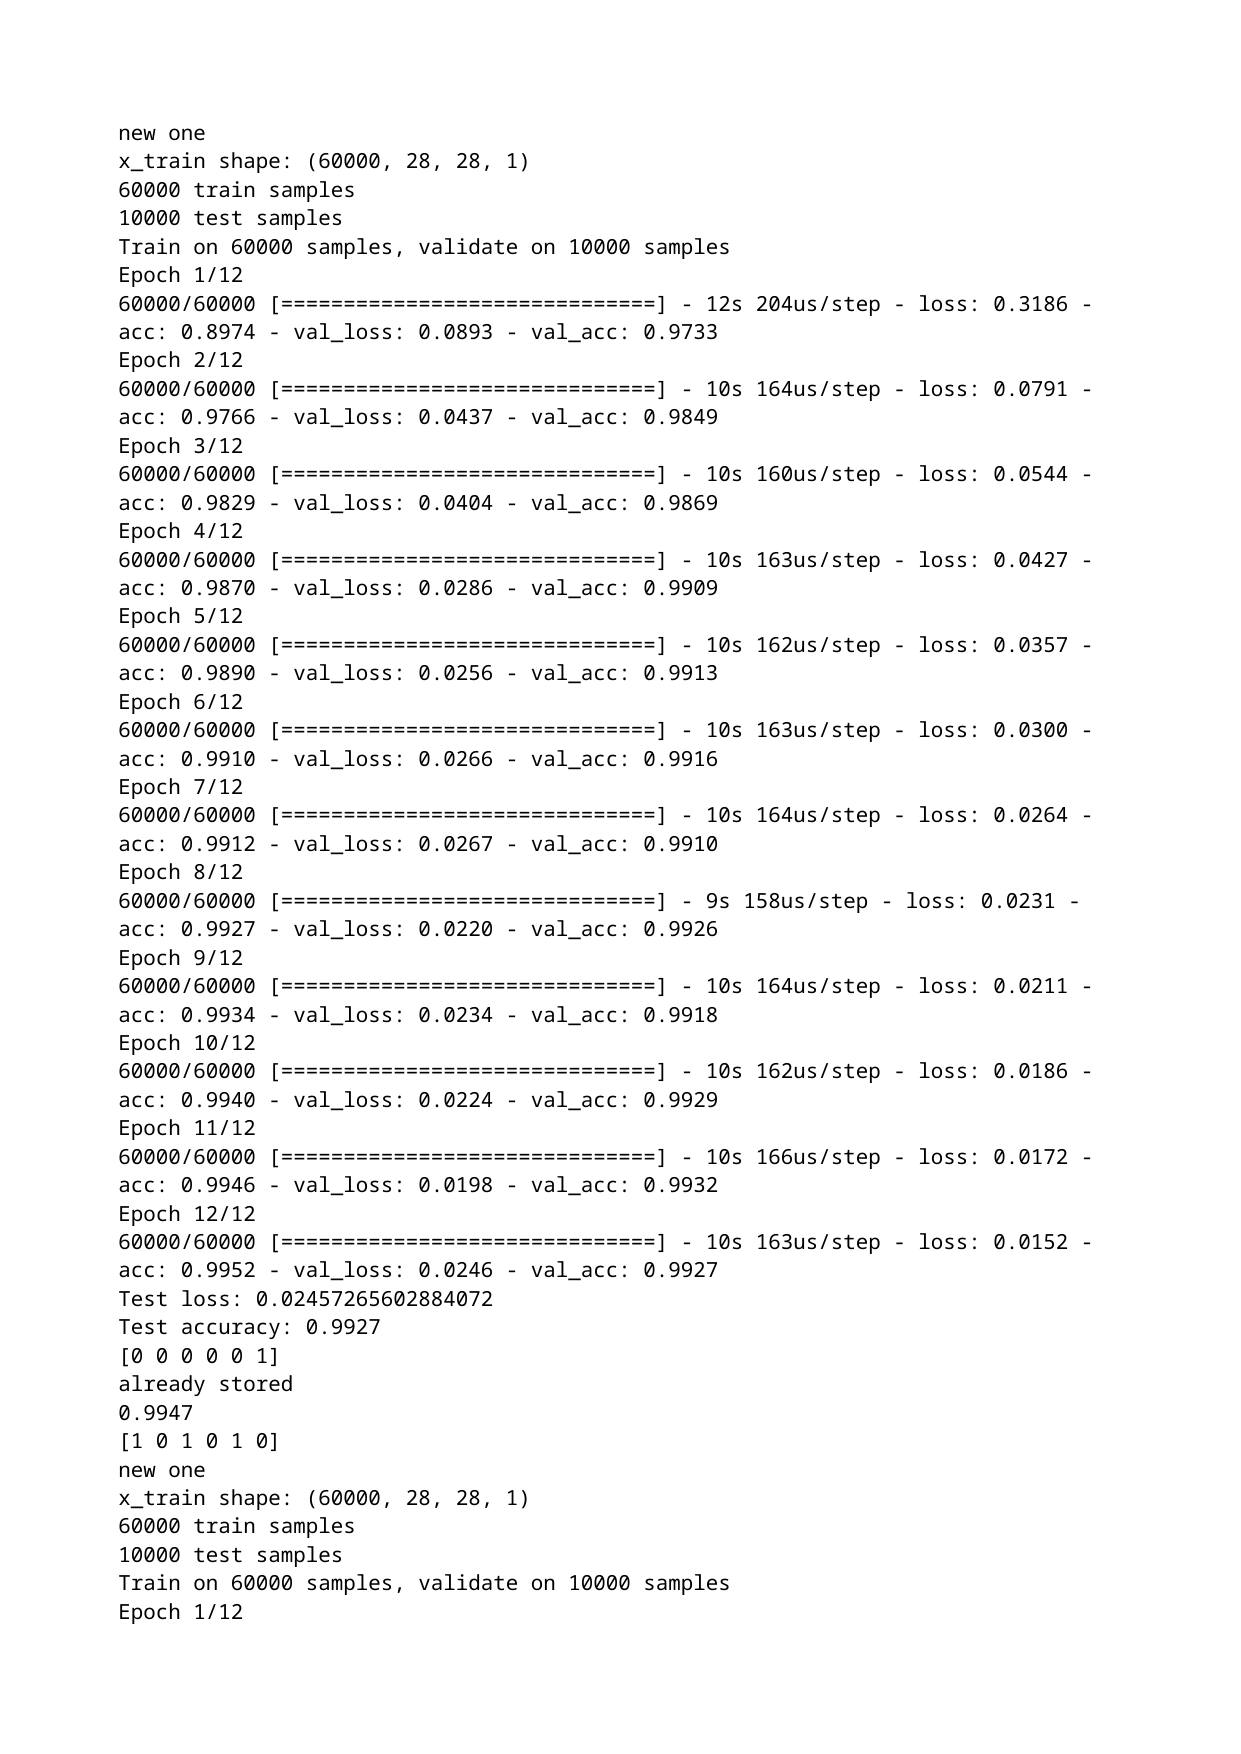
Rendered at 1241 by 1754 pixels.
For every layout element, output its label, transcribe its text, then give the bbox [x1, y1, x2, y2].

text 60000/60000 [==============================] - 9s 158us/step - loss: 0.0231 - acc: 0.9927 - val_loss: 0.0220 - val_acc: 0.9926 [118, 886, 1122, 943]
text 60000/60000 [==============================] - 10s 164us/step - loss: 0.0264 - acc: 0.9912 - val_loss: 0.0267 - val_acc: 0.9910 [118, 801, 1122, 857]
text 60000 train samples [118, 1512, 1122, 1540]
text Train on 60000 samples, validate on 10000 samples [118, 232, 1122, 260]
text 60000 train samples [118, 175, 1122, 203]
text 60000/60000 [==============================] - 12s 204us/step - loss: 0.3186 - acc: 0.8974 - val_loss: 0.0893 - val_acc: 0.9733 [118, 289, 1122, 346]
text Epoch 3/12 [118, 431, 1122, 459]
text [1 0 1 0 1 0] [118, 1426, 1122, 1455]
text 60000/60000 [==============================] - 10s 166us/step - loss: 0.0172 - acc: 0.9946 - val_loss: 0.0198 - val_acc: 0.9932 [118, 1142, 1122, 1199]
text 60000/60000 [==============================] - 10s 163us/step - loss: 0.0152 - acc: 0.9952 - val_loss: 0.0246 - val_acc: 0.9927 [118, 1227, 1122, 1284]
text Epoch 4/12 [118, 516, 1122, 545]
text [0 0 0 0 0 1] [118, 1341, 1122, 1369]
text Epoch 9/12 [118, 943, 1122, 971]
text 60000/60000 [==============================] - 10s 164us/step - loss: 0.0791 - acc: 0.9766 - val_loss: 0.0437 - val_acc: 0.9849 [118, 374, 1122, 431]
text 0.9947 [118, 1398, 1122, 1426]
text Epoch 8/12 [118, 857, 1122, 886]
text 60000/60000 [==============================] - 10s 163us/step - loss: 0.0300 - acc: 0.9910 - val_loss: 0.0266 - val_acc: 0.9916 [118, 715, 1122, 772]
text Epoch 1/12 [118, 1597, 1122, 1625]
text already stored [118, 1369, 1122, 1398]
text 60000/60000 [==============================] - 10s 162us/step - loss: 0.0357 - acc: 0.9890 - val_loss: 0.0256 - val_acc: 0.9913 [118, 630, 1122, 687]
text Test loss: 0.02457265602884072 [118, 1284, 1122, 1312]
text Epoch 5/12 [118, 602, 1122, 630]
text 60000/60000 [==============================] - 10s 164us/step - loss: 0.0211 - acc: 0.9934 - val_loss: 0.0234 - val_acc: 0.9918 [118, 971, 1122, 1028]
text Epoch 7/12 [118, 772, 1122, 801]
text Epoch 1/12 [118, 260, 1122, 289]
text Epoch 11/12 [118, 1113, 1122, 1142]
text Epoch 2/12 [118, 346, 1122, 374]
text 60000/60000 [==============================] - 10s 162us/step - loss: 0.0186 - acc: 0.9940 - val_loss: 0.0224 - val_acc: 0.9929 [118, 1057, 1122, 1113]
text 60000/60000 [==============================] - 10s 160us/step - loss: 0.0544 - acc: 0.9829 - val_loss: 0.0404 - val_acc: 0.9869 [118, 459, 1122, 516]
text Epoch 6/12 [118, 687, 1122, 715]
text 10000 test samples [118, 1540, 1122, 1568]
text Train on 60000 samples, validate on 10000 samples [118, 1568, 1122, 1597]
text x_train shape: (60000, 28, 28, 1) [118, 147, 1122, 175]
text new one [118, 118, 1122, 147]
text Epoch 10/12 [118, 1028, 1122, 1057]
text Test accuracy: 0.9927 [118, 1312, 1122, 1341]
text 10000 test samples [118, 203, 1122, 232]
text x_train shape: (60000, 28, 28, 1) [118, 1483, 1122, 1512]
text new one [118, 1455, 1122, 1483]
text 60000/60000 [==============================] - 10s 163us/step - loss: 0.0427 - acc: 0.9870 - val_loss: 0.0286 - val_acc: 0.9909 [118, 545, 1122, 602]
text Epoch 12/12 [118, 1199, 1122, 1227]
